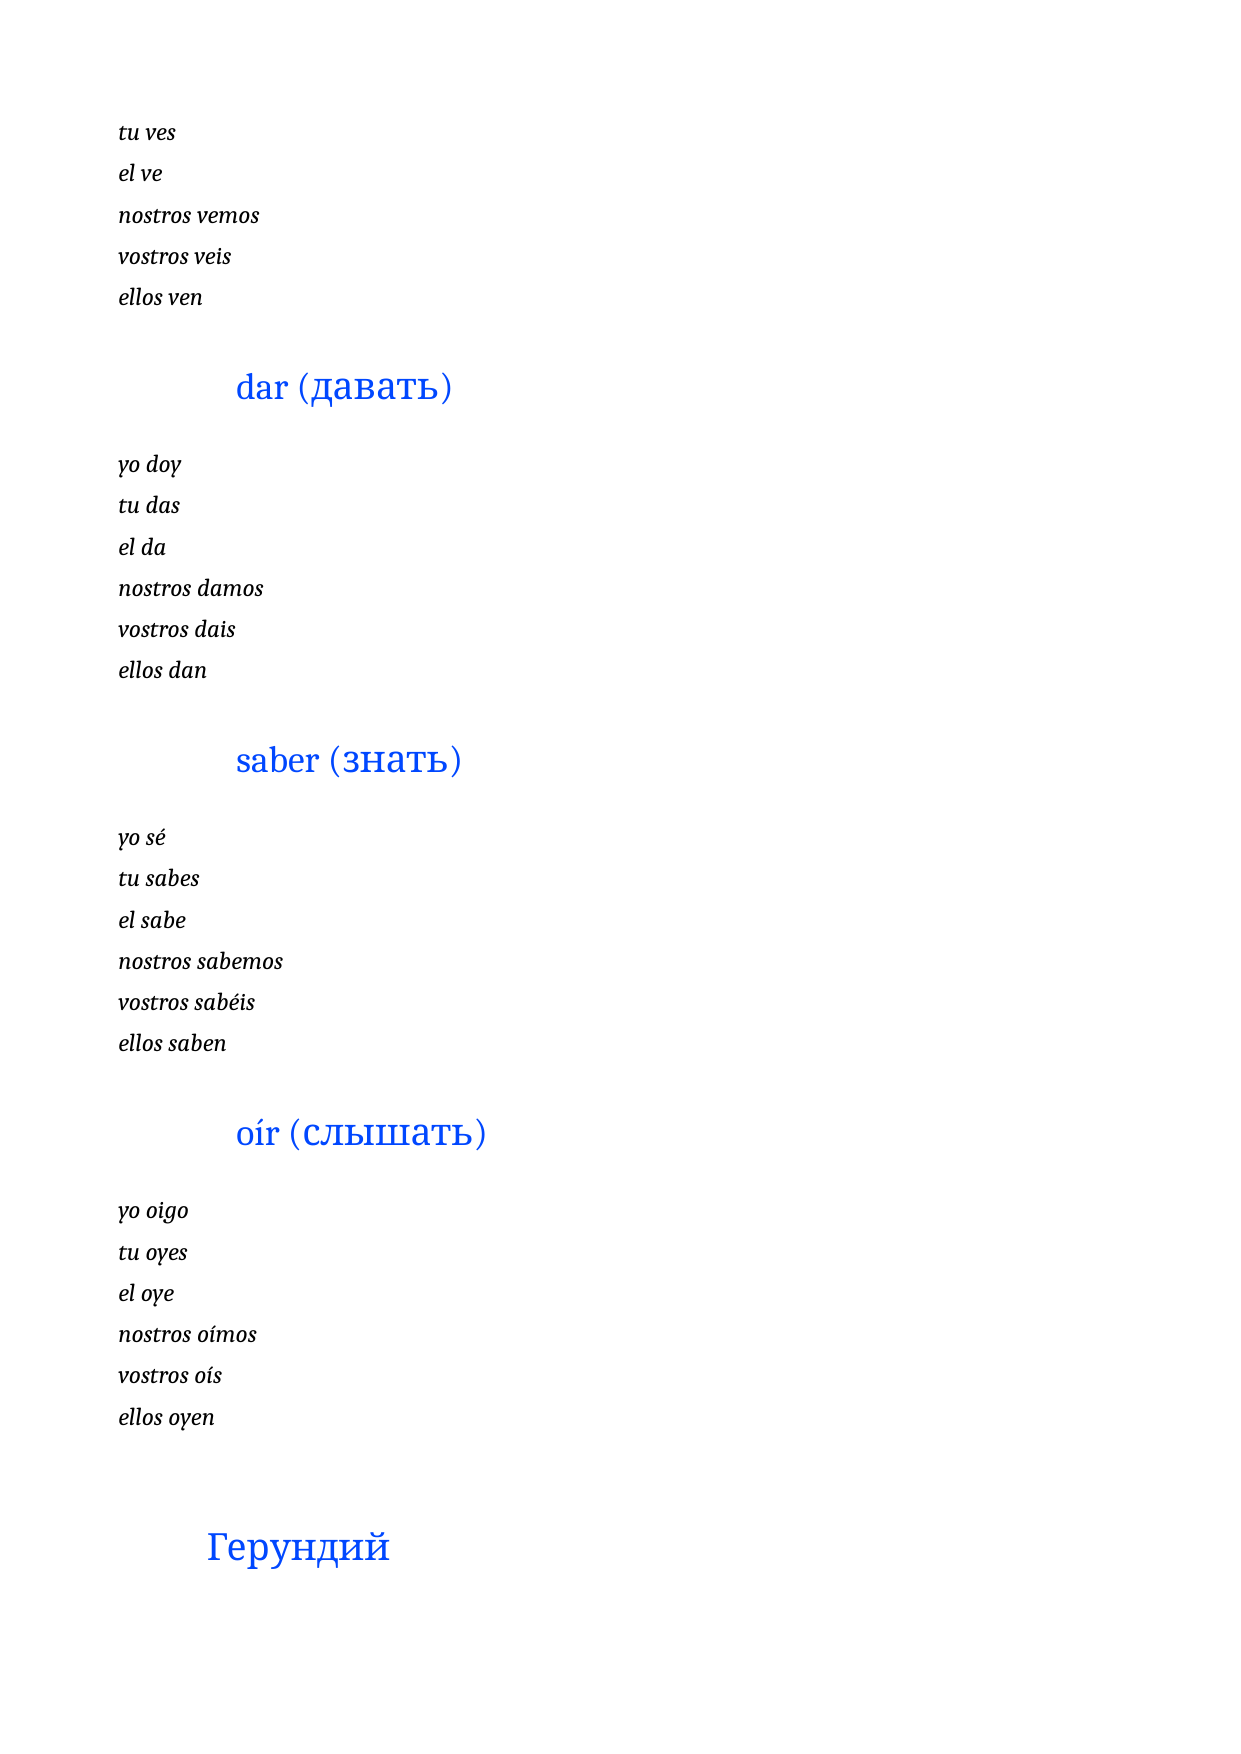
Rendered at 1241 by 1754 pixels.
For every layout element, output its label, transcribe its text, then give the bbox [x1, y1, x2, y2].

text el da [118, 532, 1122, 561]
text saber (знать) [236, 739, 1122, 782]
text ellos ven [118, 283, 1122, 312]
text tu sabes [118, 864, 1122, 893]
text yo oigo [118, 1196, 1122, 1225]
text ellos oyen [118, 1402, 1122, 1431]
text ellos dan [118, 656, 1122, 685]
text vostros dais [118, 615, 1122, 644]
text vostros sabéis [118, 988, 1122, 1017]
text dar (давать) [236, 366, 1122, 409]
text tu das [118, 491, 1122, 520]
text nostros sabemos [118, 947, 1122, 976]
text el ve [118, 159, 1122, 188]
text yo doy [118, 450, 1122, 479]
text tu ves [118, 118, 1122, 147]
text yo sé [118, 823, 1122, 852]
text nostros damos [118, 574, 1122, 602]
text tu oyes [118, 1237, 1122, 1266]
text Герундий [207, 1526, 1122, 1569]
text el oye [118, 1279, 1122, 1307]
text vostros veis [118, 242, 1122, 271]
text el sabe [118, 906, 1122, 934]
text vostros oís [118, 1361, 1122, 1390]
text ellos saben [118, 1029, 1122, 1058]
text nostros oímos [118, 1320, 1122, 1349]
text nostros vemos [118, 201, 1122, 229]
text oír (слышать) [236, 1112, 1122, 1155]
